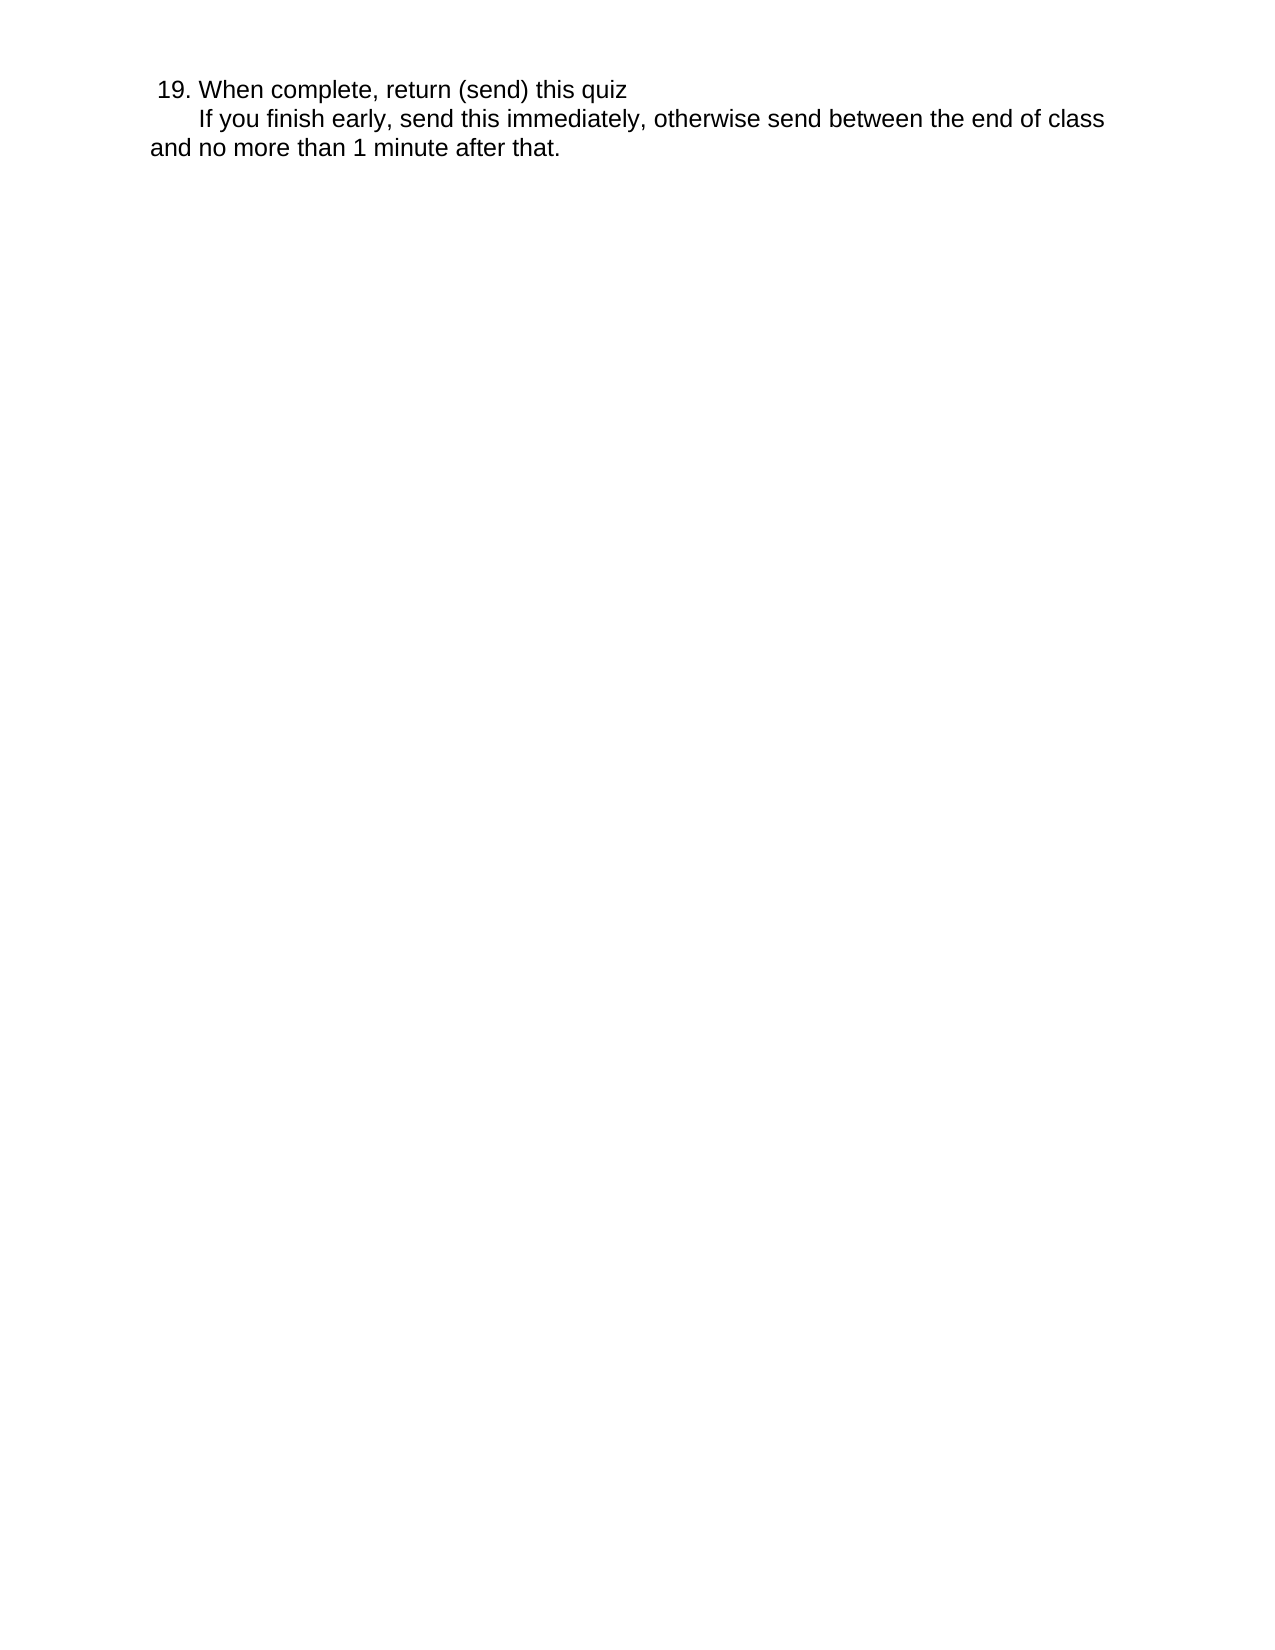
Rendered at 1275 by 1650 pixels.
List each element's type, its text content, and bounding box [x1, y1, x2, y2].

text 19. When complete, return (send) this quiz [150, 75, 1125, 104]
text If you finish early, send this immediately, otherwise send between the end of class and no more than 1 minute after that. [150, 104, 1125, 161]
